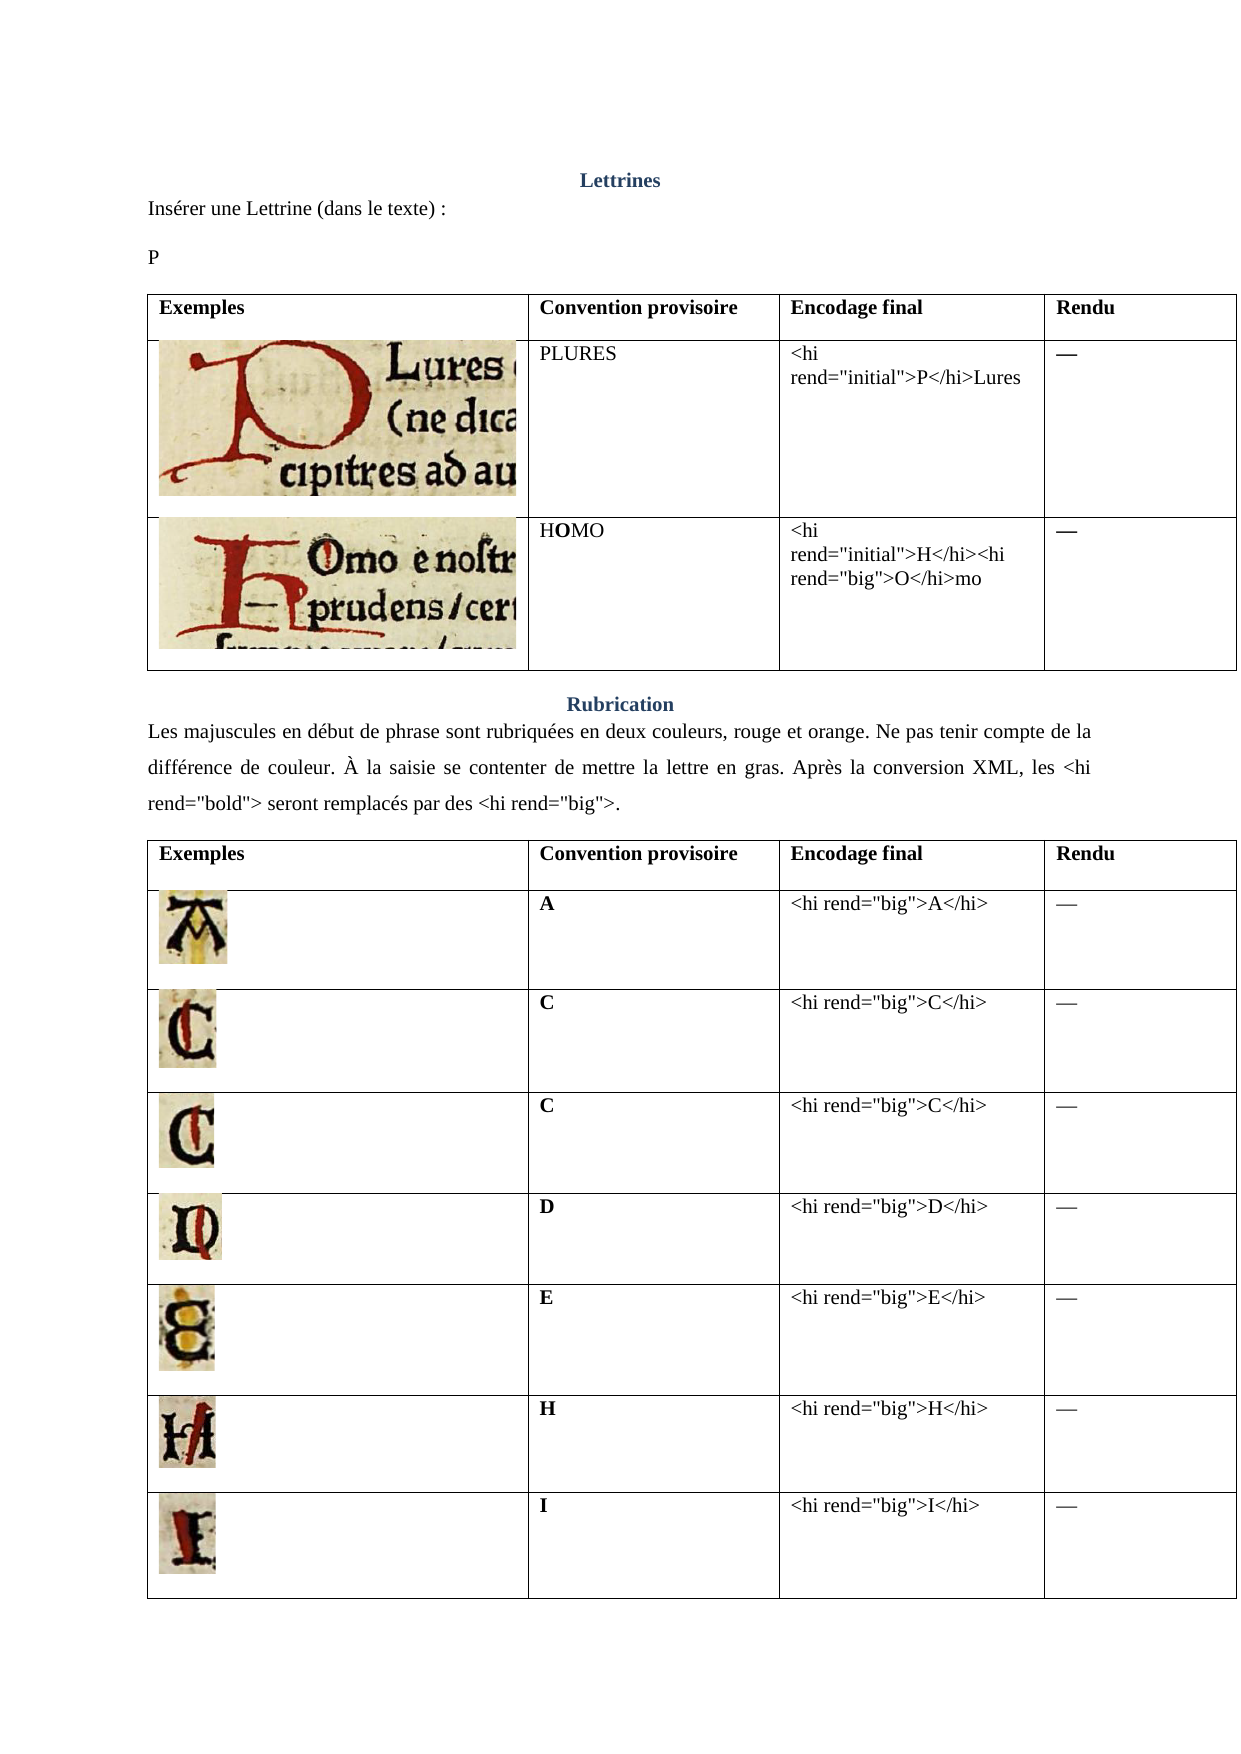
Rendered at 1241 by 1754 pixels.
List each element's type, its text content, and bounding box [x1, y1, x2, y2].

table_cell [148, 1194, 528, 1284]
text Insérer une Lettrine (dans le texte) : [148, 196, 1093, 220]
table_cell [148, 891, 528, 989]
table_cell <hi rend="big">A</hi> [780, 891, 1044, 989]
table_cell <hi rend="initial">P</hi>Lures [780, 341, 1044, 517]
table_header Convention provisoire [529, 841, 779, 889]
table_cell C [529, 1093, 779, 1192]
table_header Convention provisoire [529, 295, 779, 339]
table_cell — [1045, 1093, 1236, 1192]
table_cell [148, 1493, 528, 1598]
table_cell I [529, 1493, 779, 1598]
table_cell <hi rend="big">H</hi> [780, 1396, 1044, 1492]
table_cell — [1045, 518, 1236, 670]
table_cell — [1045, 1285, 1236, 1395]
table_cell — [1045, 1396, 1236, 1492]
table_cell <hi rend="initial">H</hi><hi rend="big">O</hi>mo [780, 518, 1044, 670]
table_cell [148, 1093, 528, 1192]
table_cell — [1045, 1493, 1236, 1598]
table_cell [148, 1396, 528, 1492]
table_cell <hi rend="big">C</hi> [780, 1093, 1044, 1192]
table_cell <hi rend="big">D</hi> [780, 1194, 1044, 1284]
subtitle Rubrication [148, 692, 1093, 716]
table_cell C [529, 990, 779, 1092]
table_header Encodage final [780, 841, 1044, 889]
table_cell H [529, 1396, 779, 1492]
table_cell PLURES [529, 341, 779, 517]
table_cell A [529, 891, 779, 989]
table_cell [148, 518, 528, 670]
table_cell — [1045, 990, 1236, 1092]
table_cell HOMO [529, 518, 779, 670]
table_header Exemples [148, 841, 528, 889]
subtitle Lettrines [148, 168, 1093, 192]
table_cell <hi rend="big">E</hi> [780, 1285, 1044, 1395]
table_cell <hi rend="big">C</hi> [780, 990, 1044, 1092]
table_header Rendu [1045, 295, 1236, 339]
text P [148, 244, 1093, 269]
text Les majuscules en début de phrase sont rubriquées en deux couleurs, rouge et orange. Ne pas tenir compte de la différence de couleur. À la saisie se contenter de mettre la lettre en gras. Après la conversion XML, les <hi rend="bold"> seront remplacés par des <hi rend="big">. [148, 719, 1093, 815]
table_cell — [1045, 891, 1236, 989]
table_cell <hi rend="big">I</hi> [780, 1493, 1044, 1598]
table_cell E [529, 1285, 779, 1395]
table_cell [148, 1285, 528, 1395]
table_header Exemples [148, 295, 528, 339]
table_header Rendu [1045, 841, 1236, 889]
table_cell — [1045, 1194, 1236, 1284]
table_cell D [529, 1194, 779, 1284]
table_cell — [1045, 341, 1236, 517]
table_cell [148, 990, 528, 1092]
table_cell [148, 341, 528, 517]
table_header Encodage final [780, 295, 1044, 339]
